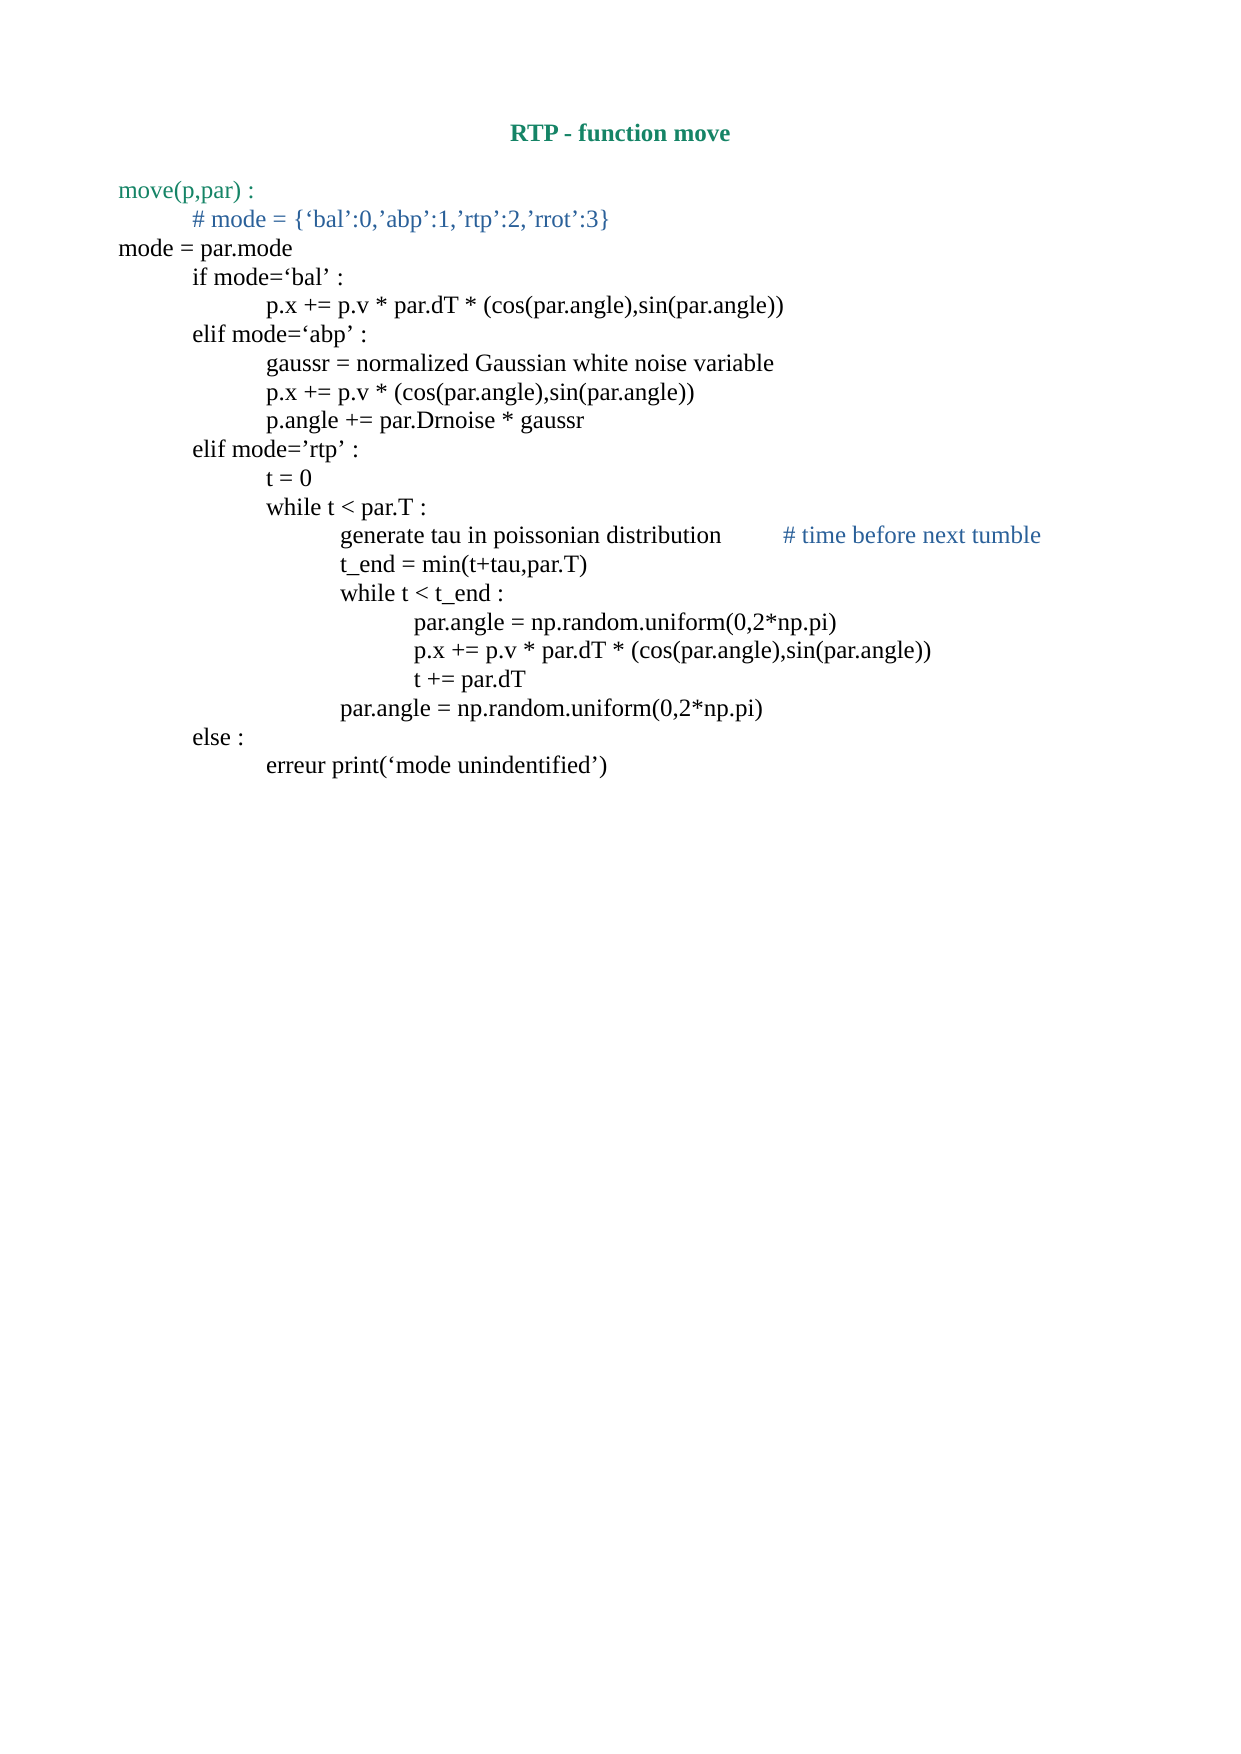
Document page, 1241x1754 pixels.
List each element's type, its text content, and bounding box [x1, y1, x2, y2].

text elif mode=‘abp’ : [118, 319, 1122, 348]
text # mode = {‘bal’:0,’abp’:1,’rtp’:2,’rrot’:3} [118, 204, 1122, 233]
text RTP - function move [118, 118, 1122, 147]
text elif mode=’rtp’ : [118, 434, 1122, 463]
text p.x += p.v * par.dT * (cos(par.angle),sin(par.angle)) [118, 291, 1122, 319]
text t = 0 [118, 463, 1122, 492]
text generate tau in poissonian distribution # time before next tumble [118, 521, 1122, 549]
text while t < t_end : [118, 578, 1122, 607]
text else : [118, 722, 1122, 751]
text while t < par.T : [118, 492, 1122, 521]
text t += par.dT [118, 664, 1122, 693]
text if mode=‘bal’ : [118, 262, 1122, 291]
text t_end = min(t+tau,par.T) [118, 549, 1122, 578]
text p.x += p.v * (cos(par.angle),sin(par.angle)) [118, 377, 1122, 406]
text par.angle = np.random.uniform(0,2*np.pi) [118, 607, 1122, 636]
text mode = par.mode [118, 233, 1122, 262]
text erreur print(‘mode unindentified’) [118, 751, 1122, 779]
text par.angle = np.random.uniform(0,2*np.pi) [118, 693, 1122, 722]
text p.x += p.v * par.dT * (cos(par.angle),sin(par.angle)) [118, 636, 1122, 664]
text move(p,par) : [118, 176, 1122, 204]
text gaussr = normalized Gaussian white noise variable [118, 348, 1122, 377]
text p.angle += par.Drnoise * gaussr [118, 406, 1122, 434]
